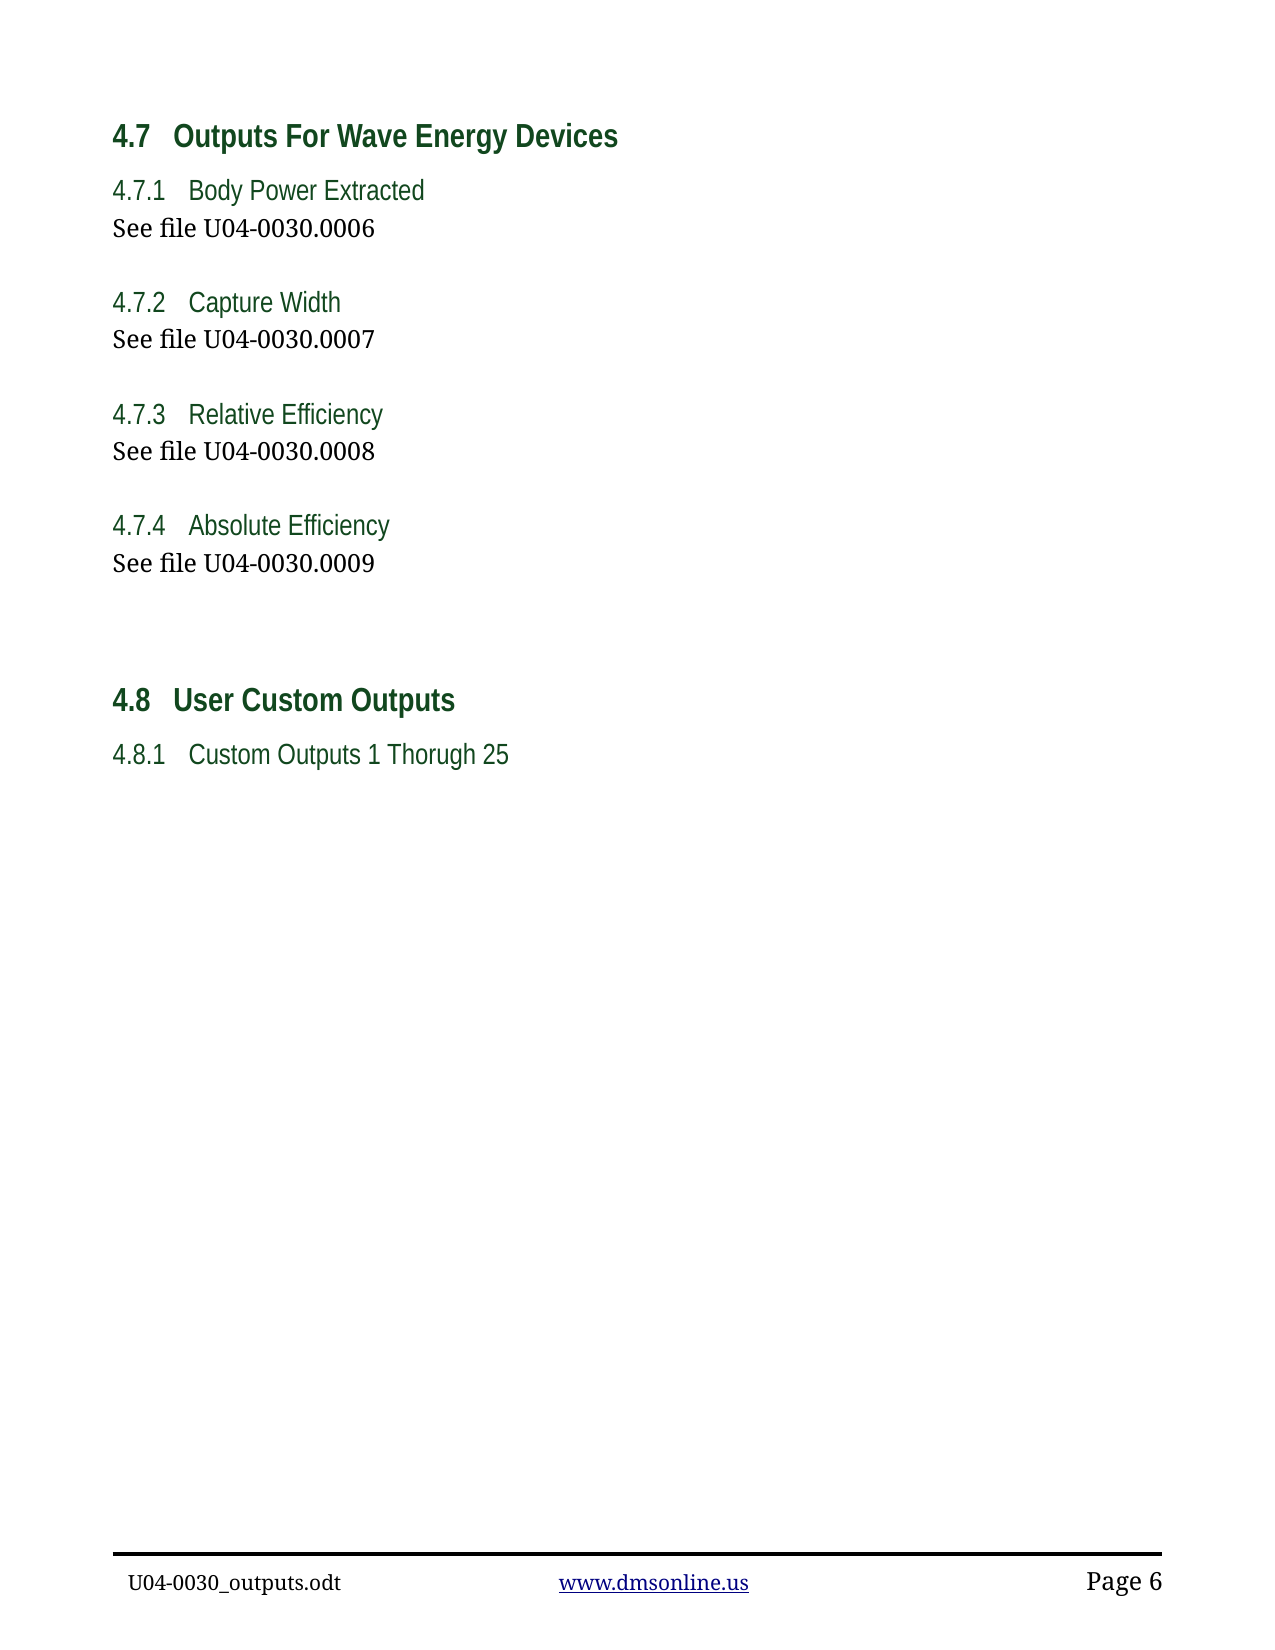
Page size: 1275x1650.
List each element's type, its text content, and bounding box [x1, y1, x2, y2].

subtitle Capture Width [112, 285, 1162, 319]
text See file U04-0030.0007 [112, 322, 1162, 356]
subtitle Custom Outputs 1 thorugh 25 [112, 737, 1162, 771]
text See file U04-0030.0006 [112, 210, 1162, 244]
text See file U04-0030.0009 [112, 545, 1162, 579]
subtitle Outputs for Wave Energy Devices [112, 117, 1162, 155]
text See file U04-0030.0008 [112, 434, 1162, 468]
subtitle Body Power Extracted [112, 173, 1162, 207]
subtitle Relative Efficiency [112, 397, 1162, 430]
subtitle Absolute Efficiency [112, 508, 1162, 542]
subtitle user Custom Outputs [112, 680, 1162, 718]
